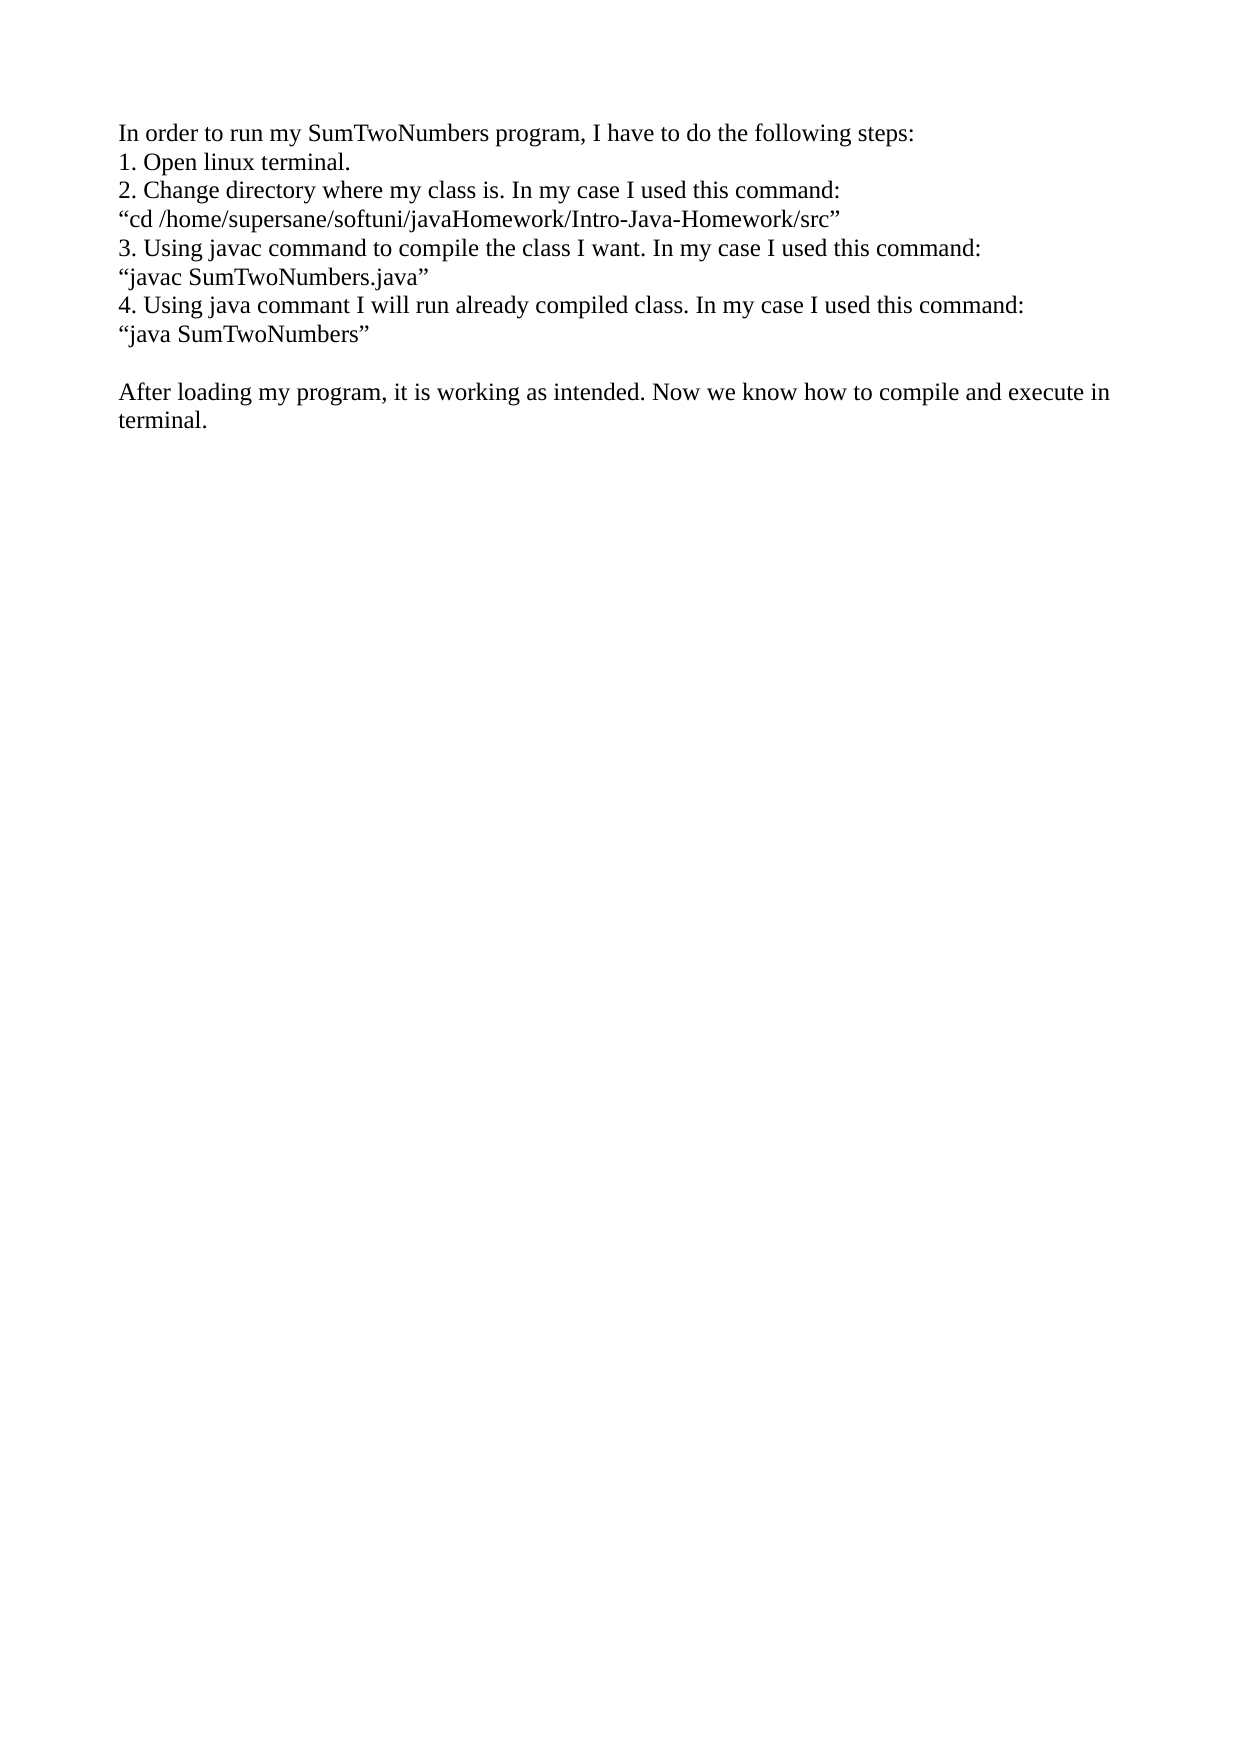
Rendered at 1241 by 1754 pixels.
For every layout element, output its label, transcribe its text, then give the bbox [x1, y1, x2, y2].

text 4. Using java commant I will run already compiled class. In my case I used this command: [118, 291, 1122, 319]
text “cd /home/supersane/softuni/javaHomework/Intro-Java-Homework/src” [118, 204, 1122, 233]
text “javac SumTwoNumbers.java” [118, 262, 1122, 291]
text 3. Using javac command to compile the class I want. In my case I used this command: [118, 233, 1122, 262]
text “java SumTwoNumbers” [118, 319, 1122, 348]
text After loading my program, it is working as intended. Now we know how to compile and execute in terminal. [118, 377, 1122, 434]
text 1. Open linux terminal. [118, 147, 1122, 176]
text In order to run my SumTwoNumbers program, I have to do the following steps: [118, 118, 1122, 147]
text 2. Change directory where my class is. In my case I used this command: [118, 176, 1122, 204]
